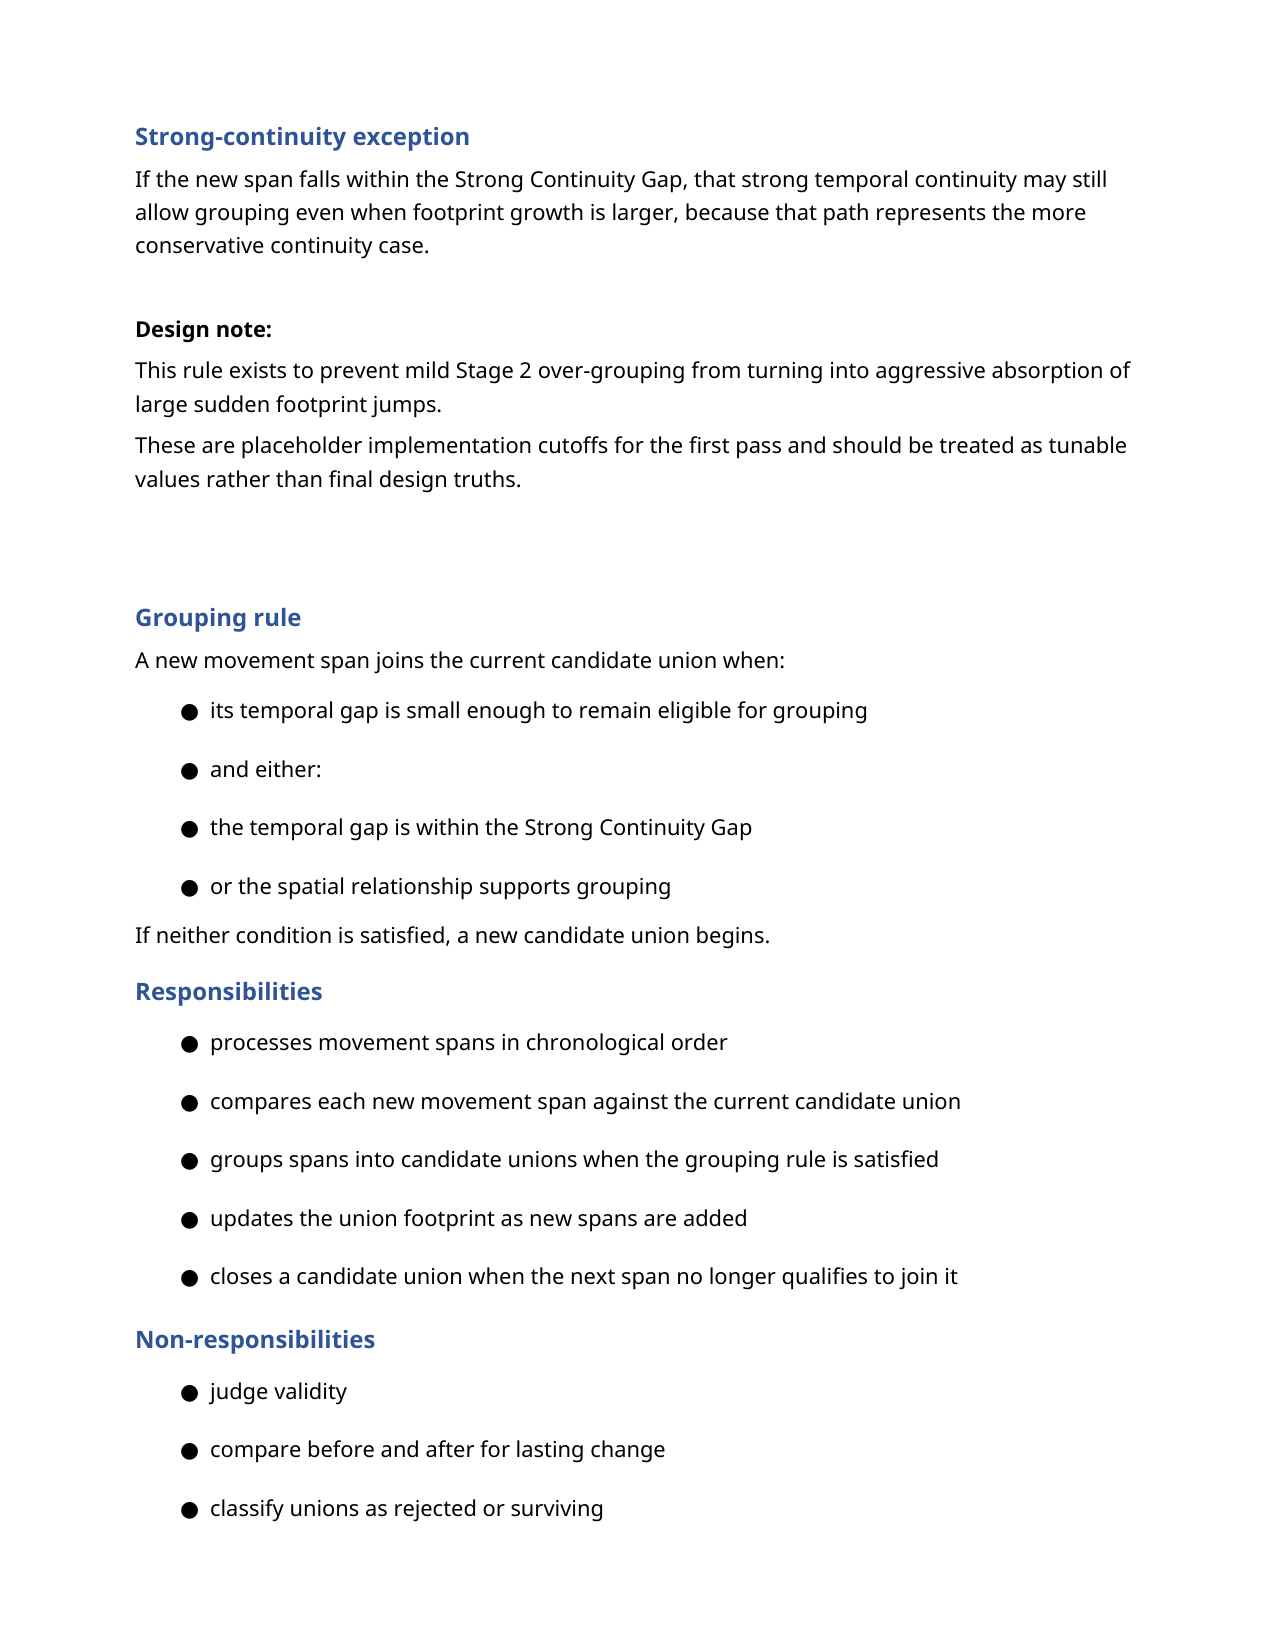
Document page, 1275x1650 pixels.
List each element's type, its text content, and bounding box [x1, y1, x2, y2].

list updates the union footprint as new spans are added [180, 1194, 1140, 1239]
text If the new span falls within the Strong Continuity Gap, that strong temporal continuity may still allow grouping even when footprint growth is larger, because that path represents the more conservative continuity case. [135, 163, 1140, 260]
subtitle Responsibilities [135, 974, 1140, 1007]
text If neither condition is satisfied, a new candidate union begins. [135, 920, 1140, 950]
text These are placeholder implementation cutoffs for the first pass and should be treated as tunable values rather than final design truths. [135, 430, 1140, 493]
text A new movement span joins the current candidate union when: [135, 644, 1140, 674]
list and either: [180, 745, 1140, 790]
subtitle Grouping rule [135, 601, 1140, 634]
list processes movement spans in chronological order [180, 1018, 1140, 1063]
list its temporal gap is small enough to remain eligible for grouping [180, 686, 1140, 731]
list judge validity [180, 1367, 1140, 1412]
subtitle Non-responsibilities [135, 1323, 1140, 1356]
text Design note: [135, 313, 1140, 343]
list or the spatial relationship supports grouping [180, 862, 1140, 907]
text This rule exists to prevent mild Stage 2 over-grouping from turning into aggressive absorption of large sudden footprint jumps. [135, 355, 1140, 418]
list closes a candidate union when the next span no longer qualifies to join it [180, 1252, 1140, 1297]
list compares each new movement span against the current candidate union [180, 1077, 1140, 1122]
subtitle Strong-continuity exception [135, 120, 1140, 153]
list compare before and after for lasting change [180, 1425, 1140, 1470]
list classify unions as rejected or surviving [180, 1484, 1140, 1529]
list the temporal gap is within the Strong Continuity Gap [180, 803, 1140, 848]
list groups spans into candidate unions when the grouping rule is satisfied [180, 1135, 1140, 1180]
